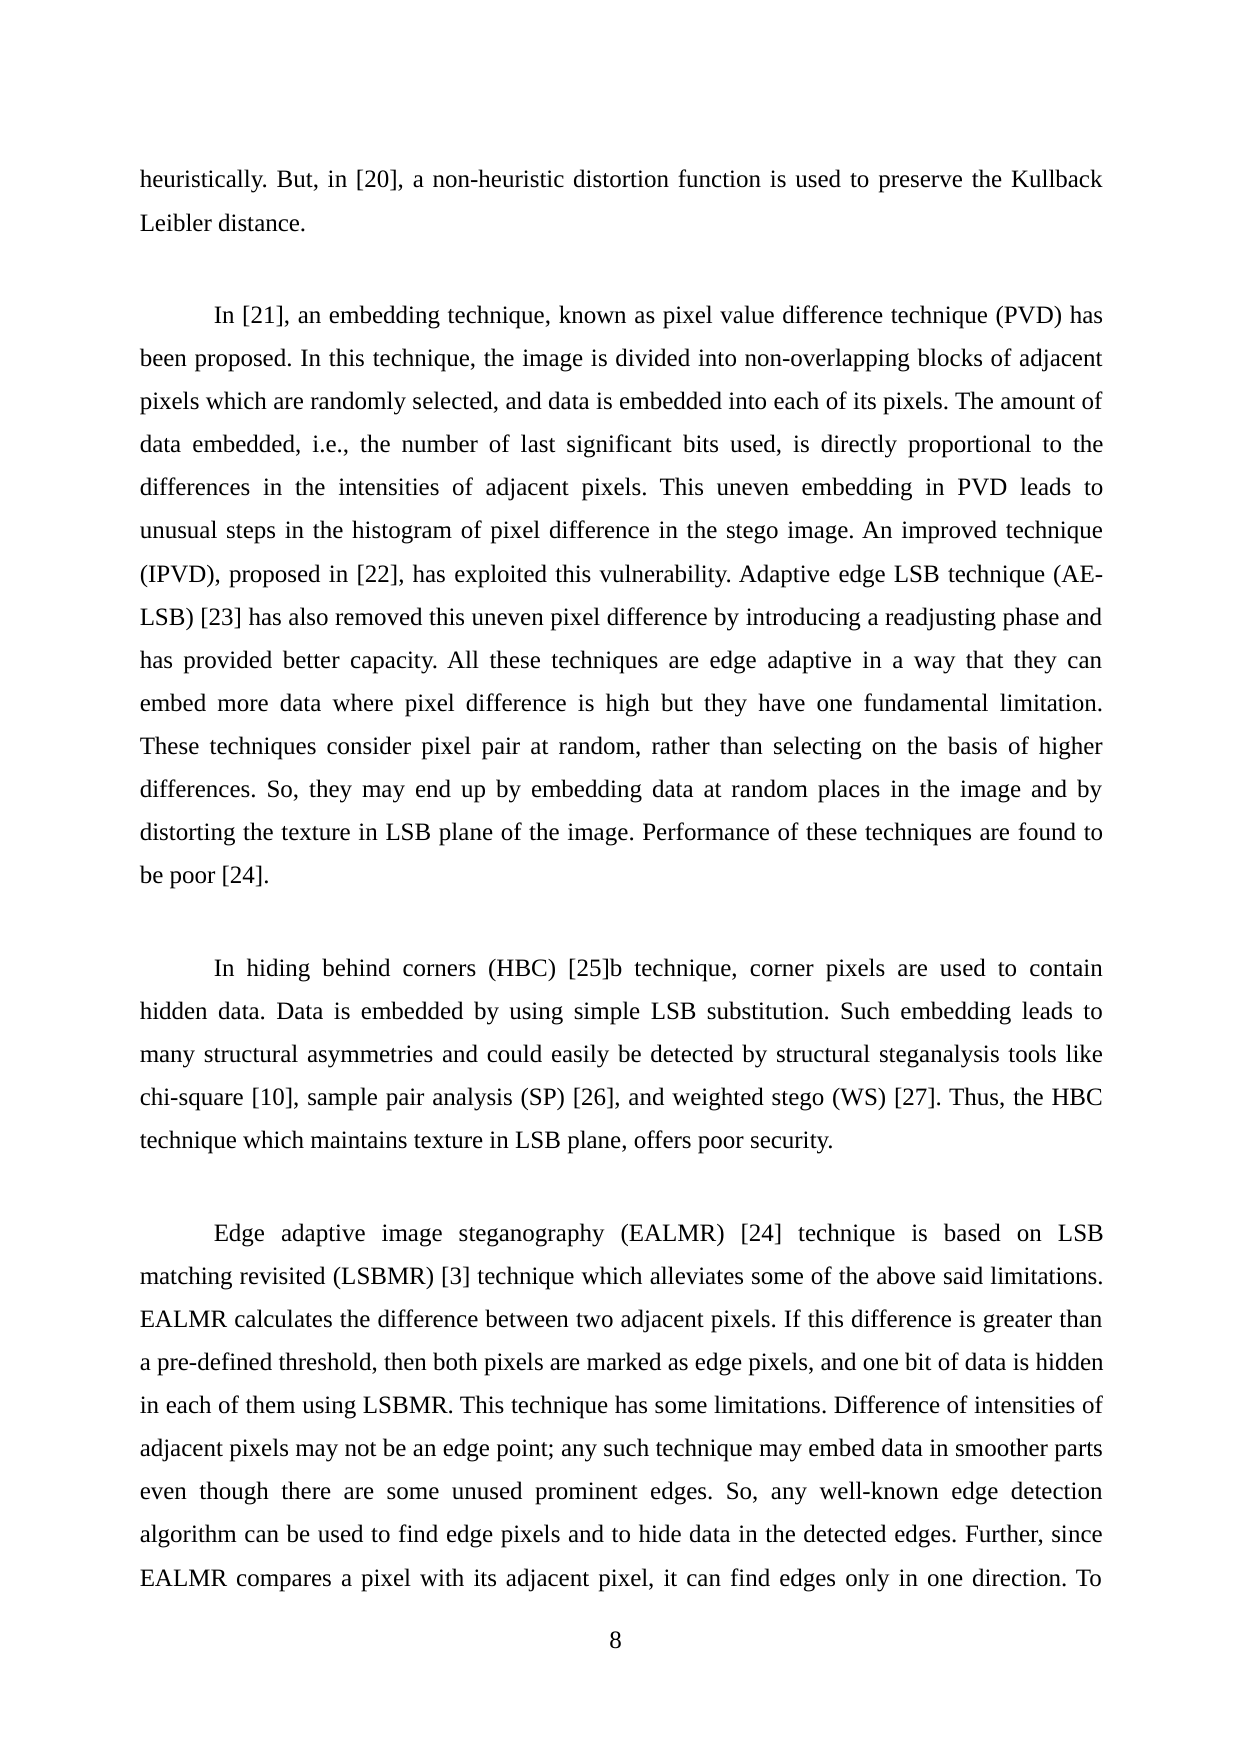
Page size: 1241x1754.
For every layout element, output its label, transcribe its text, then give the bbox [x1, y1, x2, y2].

text In hiding behind corners (HBC) [25]b technique, corner pixels are used to contain hidden data. Data is embedded by using simple LSB substitution. Such embedding leads to many structural asymmetries and could easily be detected by structural steganalysis tools like chi-square [10], sample pair analysis (SP) [26], and weighted stego (WS) [27]. Thus, the HBC technique which maintains texture in LSB plane, offers poor security. [139, 953, 1104, 1154]
text Edge adaptive image steganography (EALMR) [24] technique is based on LSB matching revisited (LSBMR) [3] technique which alleviates some of the above said limitations. EALMR calculates the difference between two adjacent pixels. If this difference is greater than a pre-defined threshold, then both pixels are marked as edge pixels, and one bit of data is hidden in each of them using LSBMR. This technique has some limitations. Difference of intensities of adjacent pixels may not be an edge point; any such technique may embed data in smoother parts even though there are some unused prominent edges. So, any well-known edge detection algorithm can be used to find edge pixels and to hide data in the detected edges. Further, since EALMR compares a pixel with its adjacent pixel, it can find edges only in one direction. To [139, 1218, 1104, 1591]
text heuristically. But, in [20], a non-heuristic distortion function is used to preserve the Kullback Leibler distance. [139, 164, 1104, 236]
text In [21], an embedding technique, known as pixel value difference technique (PVD) has been proposed. In this technique, the image is divided into non-overlapping blocks of adjacent pixels which are randomly selected, and data is embedded into each of its pixels. The amount of data embedded, i.e., the number of last significant bits used, is directly proportional to the differences in the intensities of adjacent pixels. This uneven embedding in PVD leads to unusual steps in the histogram of pixel difference in the stego image. An improved technique (IPVD), proposed in [22], has exploited this vulnerability. Adaptive edge LSB technique (AE-LSB) [23] has also removed this uneven pixel difference by introducing a readjusting phase and has provided better capacity. All these techniques are edge adaptive in a way that they can embed more data where pixel difference is high but they have one fundamental limitation. These techniques consider pixel pair at random, rather than selecting on the basis of higher differences. So, they may end up by embedding data at random places in the image and by distorting the texture in LSB plane of the image. Performance of these techniques are found to be poor [24]. [139, 300, 1104, 889]
